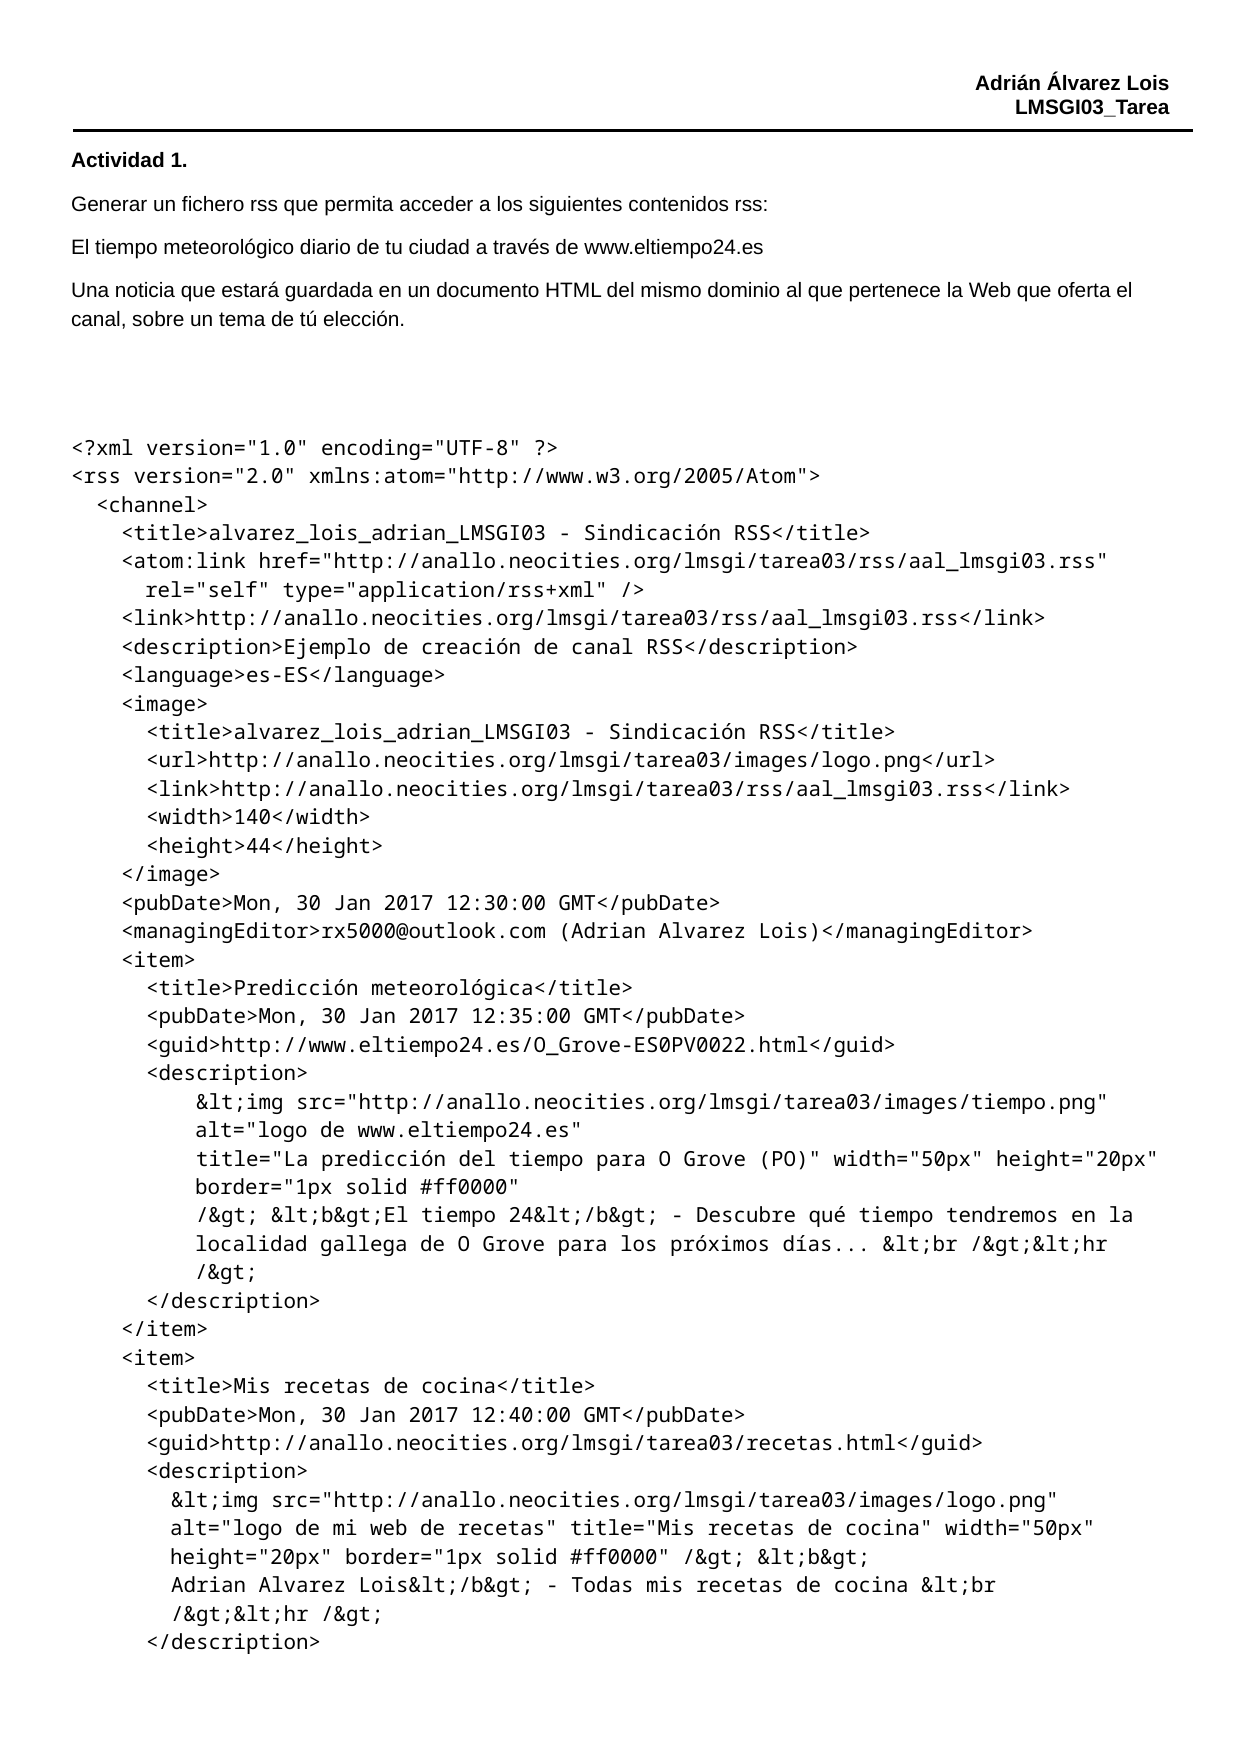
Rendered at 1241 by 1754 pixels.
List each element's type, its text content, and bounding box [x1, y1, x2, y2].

text &lt;img src="http://anallo.neocities.org/lmsgi/tarea03/images/tiempo.png" alt="logo de www.eltiempo24.es" [71, 1087, 1169, 1144]
text <title>alvarez_lois_adrian_LMSGI03 - Sindicación RSS</title> [71, 518, 1169, 547]
text Adrian Alvarez Lois&lt;/b&gt; - Todas mis recetas de cocina &lt;br [71, 1570, 1169, 1599]
text <rss version="2.0" xmlns:atom="http://www.w3.org/2005/Atom"> [71, 461, 1169, 490]
text <image> [71, 689, 1169, 717]
text <pubDate>Mon, 30 Jan 2017 12:35:00 GMT</pubDate> [71, 1002, 1169, 1030]
text <managingEditor>rx5000@outlook.com (Adrian Alvarez Lois)</managingEditor> [71, 916, 1169, 945]
text <?xml version="1.0" encoding="UTF-8" ?> [71, 433, 1169, 461]
text <item> [71, 1343, 1169, 1371]
text <atom:link href="http://anallo.neocities.org/lmsgi/tarea03/rss/aal_lmsgi03.rss" rel="self" type="application/rss+xml" /> [71, 547, 1169, 603]
text <language>es-ES</language> [71, 660, 1169, 689]
text <item> [71, 945, 1169, 973]
text </description> [71, 1627, 1169, 1656]
text /&gt; &lt;b&gt;El tiempo 24&lt;/b&gt; - Descubre qué tiempo tendremos en la localidad gallega de O Grove para los próximos días... &lt;br /&gt;&lt;hr /&gt; [71, 1201, 1169, 1286]
text El tiempo meteorológico diario de tu ciudad a través de www.eltiempo24.es [71, 235, 1169, 259]
text <title>Predicción meteorológica</title> [71, 973, 1169, 1002]
text <height>44</height> [71, 831, 1169, 859]
text <pubDate>Mon, 30 Jan 2017 12:30:00 GMT</pubDate> [71, 888, 1169, 916]
text </image> [71, 859, 1169, 888]
text /&gt;&lt;hr /&gt; [71, 1599, 1169, 1627]
text <pubDate>Mon, 30 Jan 2017 12:40:00 GMT</pubDate> [71, 1400, 1169, 1428]
text </item> [71, 1314, 1169, 1343]
text title="La predicción del tiempo para O Grove (PO)" width="50px" height="20px" border="1px solid #ff0000" [71, 1144, 1169, 1201]
text <title>Mis recetas de cocina</title> [71, 1371, 1169, 1400]
text <url>http://anallo.neocities.org/lmsgi/tarea03/images/logo.png</url> [71, 746, 1169, 774]
text <description> [71, 1457, 1169, 1485]
text <link>http://anallo.neocities.org/lmsgi/tarea03/rss/aal_lmsgi03.rss</link> [71, 603, 1169, 632]
text <width>140</width> [71, 802, 1169, 831]
text <title>alvarez_lois_adrian_LMSGI03 - Sindicación RSS</title> [71, 717, 1169, 746]
text </description> [71, 1286, 1169, 1314]
text <link>http://anallo.neocities.org/lmsgi/tarea03/rss/aal_lmsgi03.rss</link> [71, 774, 1169, 802]
text <channel> [71, 490, 1169, 518]
text Generar un fichero rss que permita acceder a los siguientes contenidos rss: [71, 192, 1169, 216]
text Una noticia que estará guardada en un documento HTML del mismo dominio al que pertenece la Web que oferta el canal, sobre un tema de tú elección. [71, 278, 1169, 331]
text Actividad 1. [71, 148, 1169, 172]
text &lt;img src="http://anallo.neocities.org/lmsgi/tarea03/images/logo.png" alt="logo de mi web de recetas" title="Mis recetas de cocina" width="50px" height="20px" border="1px solid #ff0000" /&gt; &lt;b&gt; [71, 1485, 1169, 1570]
text <guid>http://anallo.neocities.org/lmsgi/tarea03/recetas.html</guid> [71, 1428, 1169, 1457]
text <description> [71, 1058, 1169, 1087]
text <guid>http://www.eltiempo24.es/O_Grove-ES0PV0022.html</guid> [71, 1030, 1169, 1058]
text <description>Ejemplo de creación de canal RSS</description> [71, 632, 1169, 660]
